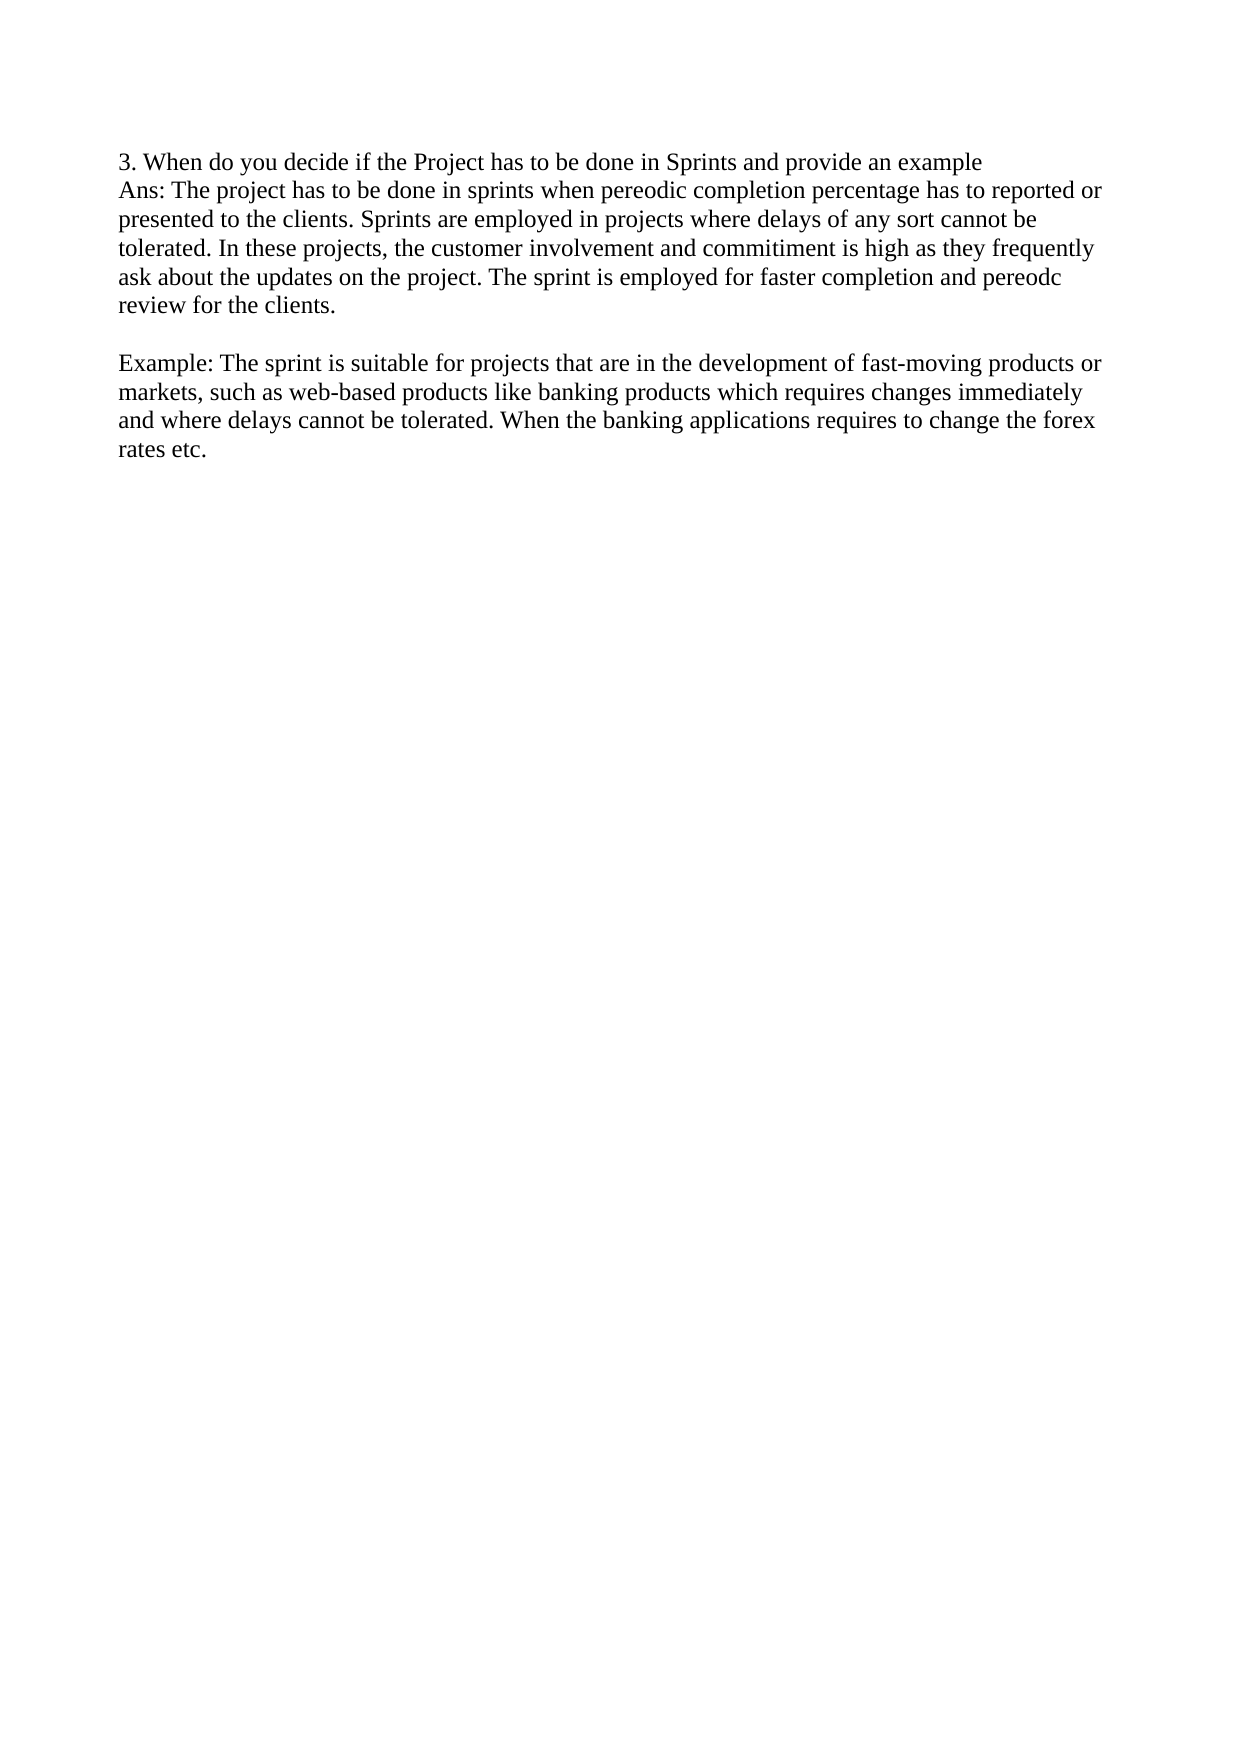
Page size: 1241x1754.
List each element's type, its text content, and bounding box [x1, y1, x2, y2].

text Example: The sprint is suitable for projects that are in the development of fast-moving products or markets, such as web-based products like banking products which requires changes immediately and where delays cannot be tolerated. When the banking applications requires to change the forex rates etc. [118, 348, 1122, 463]
text 3. When do you decide if the Project has to be done in Sprints and provide an example [118, 147, 1122, 176]
text Ans: The project has to be done in sprints when pereodic completion percentage has to reported or presented to the clients. Sprints are employed in projects where delays of any sort cannot be tolerated. In these projects, the customer involvement and commitiment is high as they frequently ask about the updates on the project. The sprint is employed for faster completion and pereodc review for the clients. [118, 176, 1122, 319]
